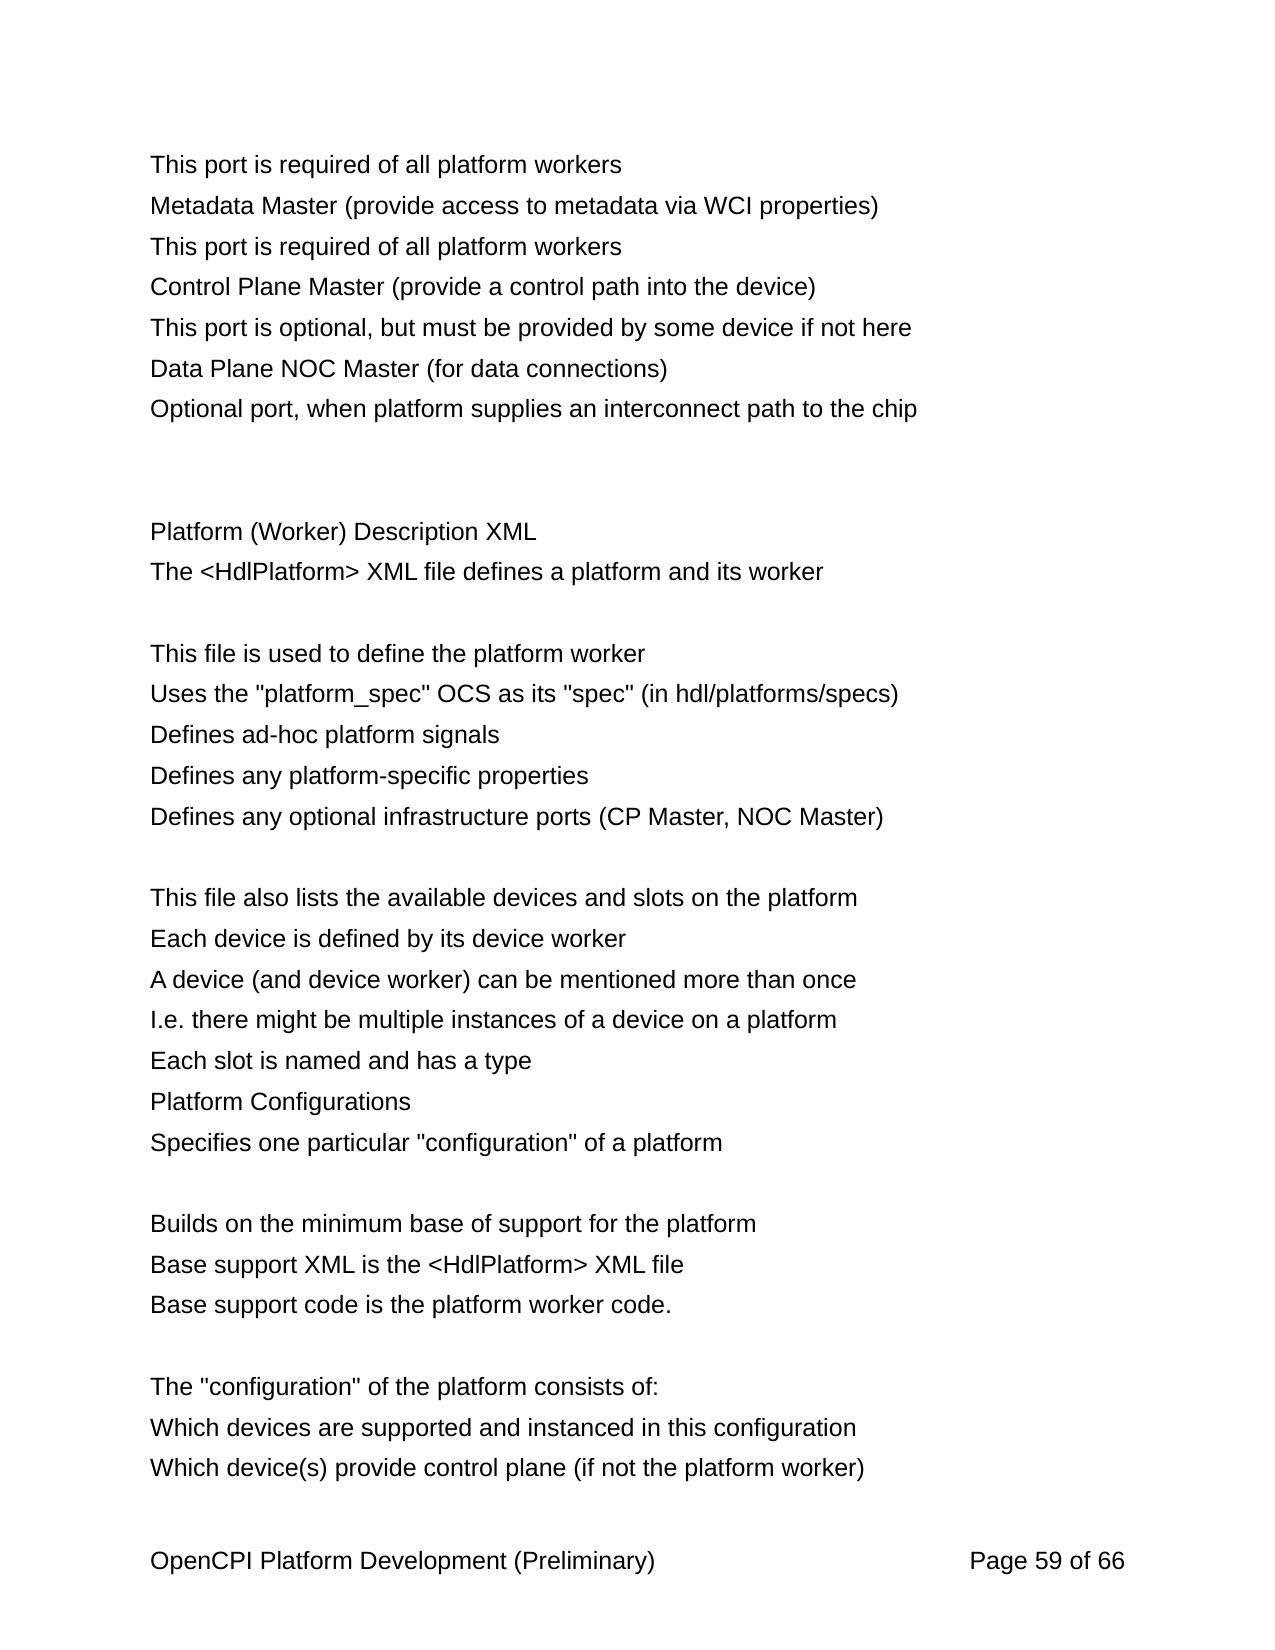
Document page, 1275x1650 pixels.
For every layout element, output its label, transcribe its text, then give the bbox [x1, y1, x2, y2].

text This port is required of all platform workers [150, 231, 1125, 260]
text Which device(s) provide control plane (if not the platform worker) [150, 1453, 1125, 1482]
text Base support code is the platform worker code. [150, 1290, 1125, 1319]
text Defines any optional infrastructure ports (CP Master, NOC Master) [150, 802, 1125, 830]
text Platform (Worker) Description XML [150, 517, 1125, 545]
text This file also lists the available devices and slots on the platform [150, 883, 1125, 912]
text This file is used to define the platform worker [150, 639, 1125, 667]
text Control Plane Master (provide a control path into the device) [150, 272, 1125, 301]
text Defines any platform-specific properties [150, 761, 1125, 790]
text Metadata Master (provide access to metadata via WCI properties) [150, 191, 1125, 219]
text Base support XML is the <HdlPlatform> XML file [150, 1250, 1125, 1278]
text Builds on the minimum base of support for the platform [150, 1209, 1125, 1238]
text Uses the "platform_spec" OCS as its "spec" (in hdl/platforms/specs) [150, 679, 1125, 708]
text Optional port, when platform supplies an interconnect path to the chip [150, 394, 1125, 423]
text Each device is defined by its device worker [150, 924, 1125, 953]
text This port is required of all platform workers [150, 150, 1125, 179]
text Data Plane NOC Master (for data connections) [150, 354, 1125, 382]
text I.e. there might be multiple instances of a device on a platform [150, 1005, 1125, 1034]
text The "configuration" of the platform consists of: [150, 1372, 1125, 1401]
text Specifies one particular "configuration" of a platform [150, 1127, 1125, 1156]
text Which devices are supported and instanced in this configuration [150, 1413, 1125, 1441]
text Each slot is named and has a type [150, 1046, 1125, 1075]
text The <HdlPlatform> XML file defines a platform and its worker [150, 557, 1125, 586]
text Defines ad-hoc platform signals [150, 720, 1125, 749]
text Platform Configurations [150, 1087, 1125, 1116]
text This port is optional, but must be provided by some device if not here [150, 313, 1125, 342]
text A device (and device worker) can be mentioned more than once [150, 964, 1125, 993]
